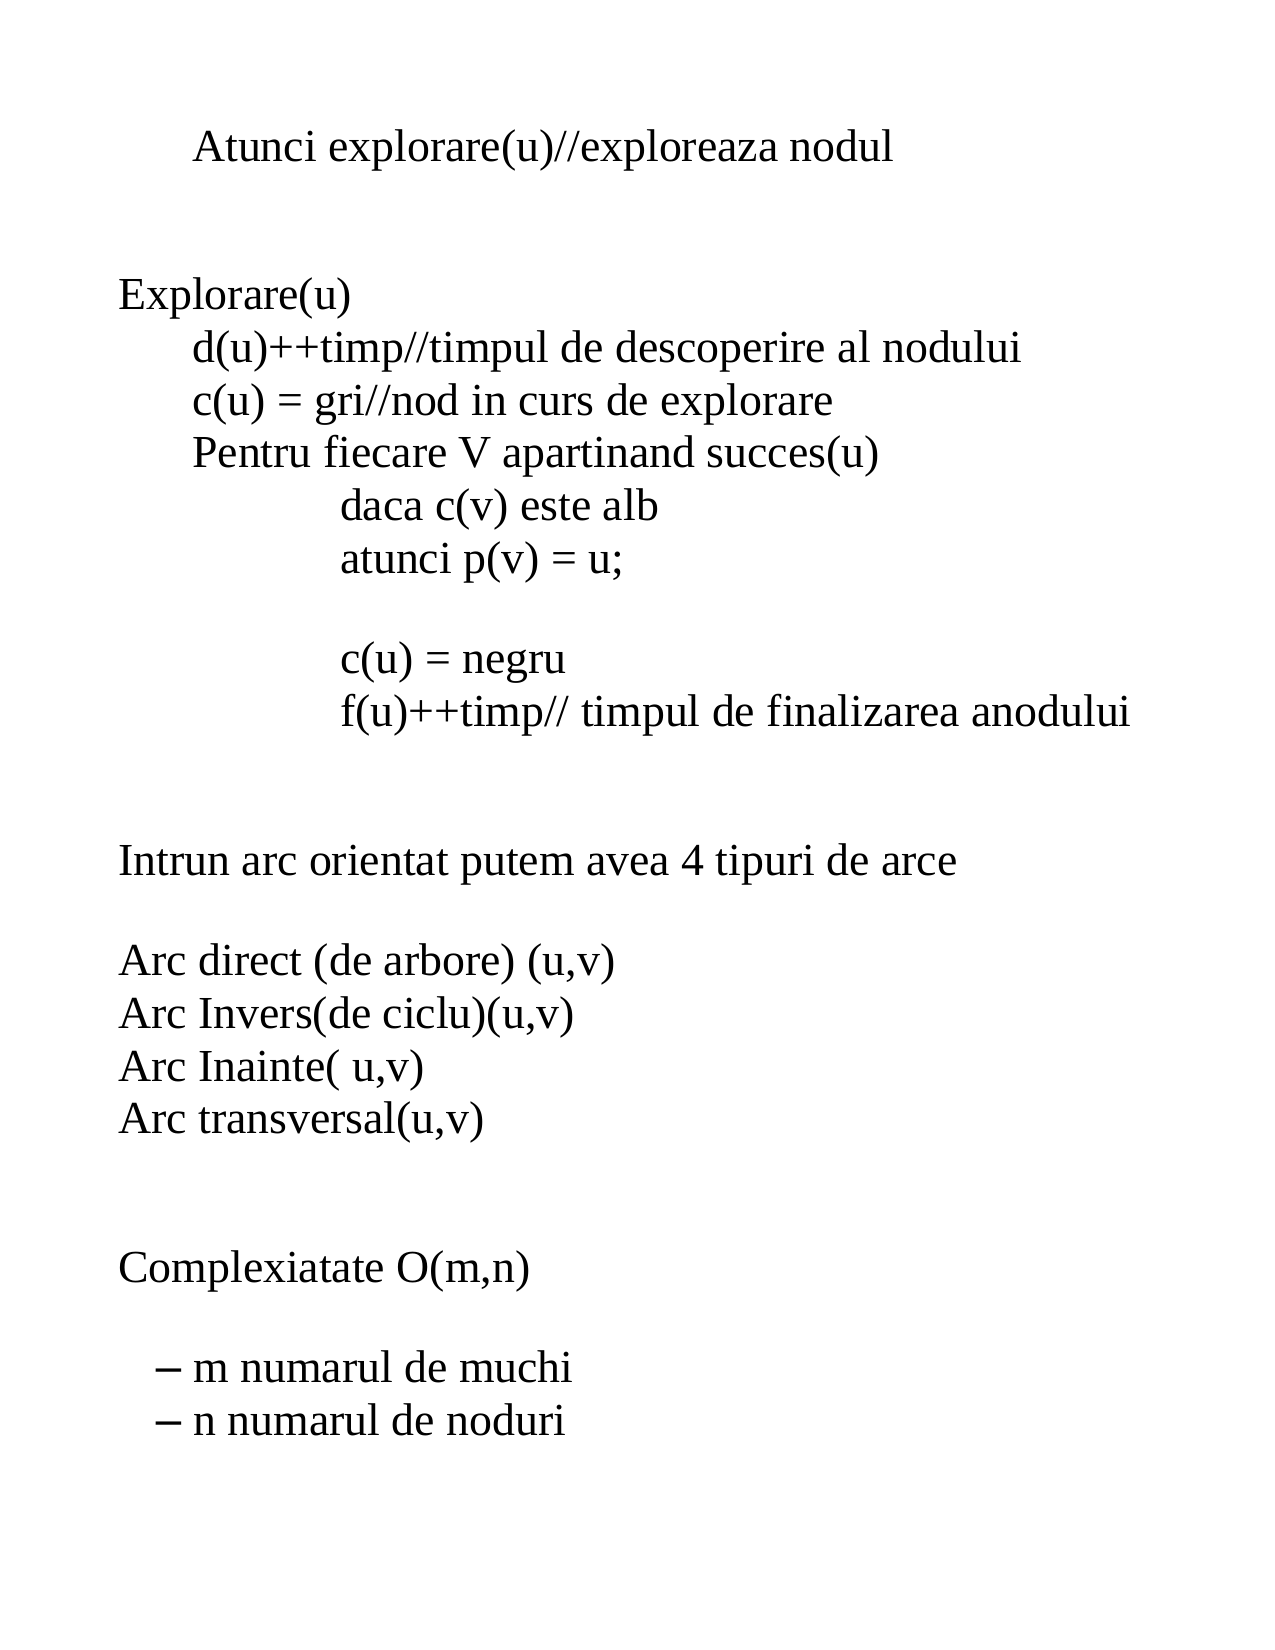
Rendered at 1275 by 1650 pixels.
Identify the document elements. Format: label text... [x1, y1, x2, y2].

text Atunci explorare(u)//exploreaza nodul [118, 118, 1157, 171]
text Arc Inainte( u,v) [118, 1038, 1157, 1091]
text Intrun arc orientat putem avea 4 tipuri de arce [118, 832, 1157, 885]
text Arc direct (de arbore) (u,v) [118, 933, 1157, 985]
text Arc Invers(de ciclu)(u,v) [118, 985, 1157, 1038]
text Pentru fiecare V apartinand succes(u) [118, 425, 1157, 477]
text f(u)++timp// timpul de finalizarea anodului [118, 683, 1157, 736]
text daca c(v) este alb [118, 477, 1157, 530]
text c(u) = negru [118, 631, 1157, 683]
text c(u) = gri//nod in curs de explorare [118, 372, 1157, 425]
text Arc transversal(u,v) [118, 1091, 1157, 1143]
list m numarul de muchi [156, 1340, 1157, 1393]
list n numarul de noduri [156, 1393, 1157, 1445]
text d(u)++timp//timpul de descoperire al nodului [118, 319, 1157, 372]
text atunci p(v) = u; [118, 530, 1157, 583]
text Explorare(u) [118, 267, 1157, 319]
text Complexiatate O(m,n) [118, 1239, 1157, 1292]
